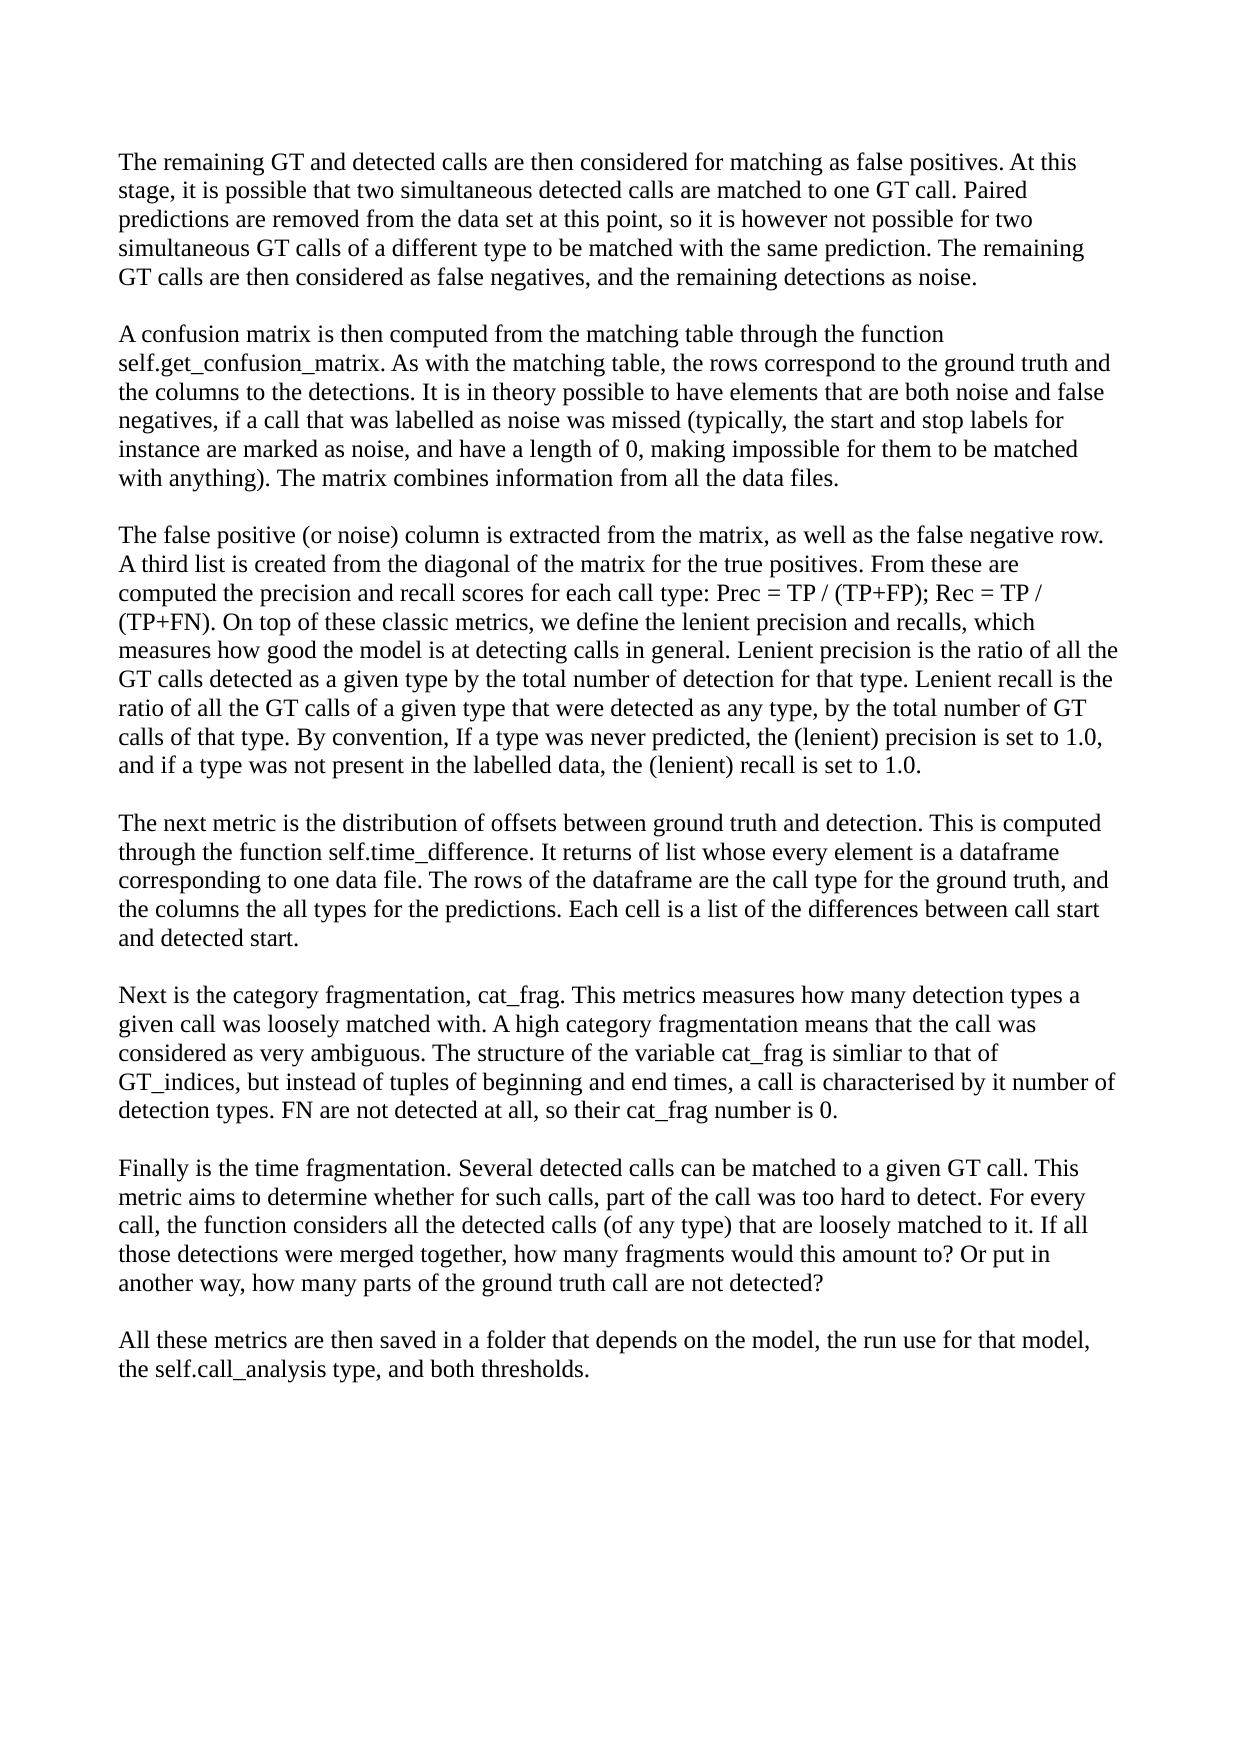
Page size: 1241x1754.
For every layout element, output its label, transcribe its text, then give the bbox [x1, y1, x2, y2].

text Next is the category fragmentation, cat_frag. This metrics measures how many detection types a given call was loosely matched with. A high category fragmentation means that the call was considered as very ambiguous. The structure of the variable cat_frag is simliar to that of GT_indices, but instead of tuples of beginning and end times, a call is characterised by it number of detection types. FN are not detected at all, so their cat_frag number is 0. [118, 981, 1122, 1124]
text All these metrics are then saved in a folder that depends on the model, the run use for that model, the self.call_analysis type, and both thresholds. [118, 1326, 1122, 1383]
text A confusion matrix is then computed from the matching table through the function self.get_confusion_matrix. As with the matching table, the rows correspond to the ground truth and the columns to the detections. It is in theory possible to have elements that are both noise and false negatives, if a call that was labelled as noise was missed (typically, the start and stop labels for instance are marked as noise, and have a length of 0, making impossible for them to be matched with anything). The matrix combines information from all the data files. [118, 319, 1122, 492]
text The remaining GT and detected calls are then considered for matching as false positives. At this stage, it is possible that two simultaneous detected calls are matched to one GT call. Paired predictions are removed from the data set at this point, so it is however not possible for two simultaneous GT calls of a different type to be matched with the same prediction. The remaining GT calls are then considered as false negatives, and the remaining detections as noise. [118, 147, 1122, 291]
text The next metric is the distribution of offsets between ground truth and detection. This is computed through the function self.time_difference. It returns of list whose every element is a dataframe corresponding to one data file. The rows of the dataframe are the call type for the ground truth, and the columns the all types for the predictions. Each cell is a list of the differences between call start and detected start. [118, 808, 1122, 952]
text Finally is the time fragmentation. Several detected calls can be matched to a given GT call. This metric aims to determine whether for such calls, part of the call was too hard to detect. For every call, the function considers all the detected calls (of any type) that are loosely matched to it. If all those detections were merged together, how many fragments would this amount to? Or put in another way, how many parts of the ground truth call are not detected? [118, 1153, 1122, 1297]
text The false positive (or noise) column is extracted from the matrix, as well as the false negative row. A third list is created from the diagonal of the matrix for the true positives. From these are computed the precision and recall scores for each call type: Prec = TP / (TP+FP); Rec = TP / (TP+FN). On top of these classic metrics, we define the lenient precision and recalls, which measures how good the model is at detecting calls in general. Lenient precision is the ratio of all the GT calls detected as a given type by the total number of detection for that type. Lenient recall is the ratio of all the GT calls of a given type that were detected as any type, by the total number of GT calls of that type. By convention, If a type was never predicted, the (lenient) precision is set to 1.0, and if a type was not present in the labelled data, the (lenient) recall is set to 1.0. [118, 521, 1122, 779]
